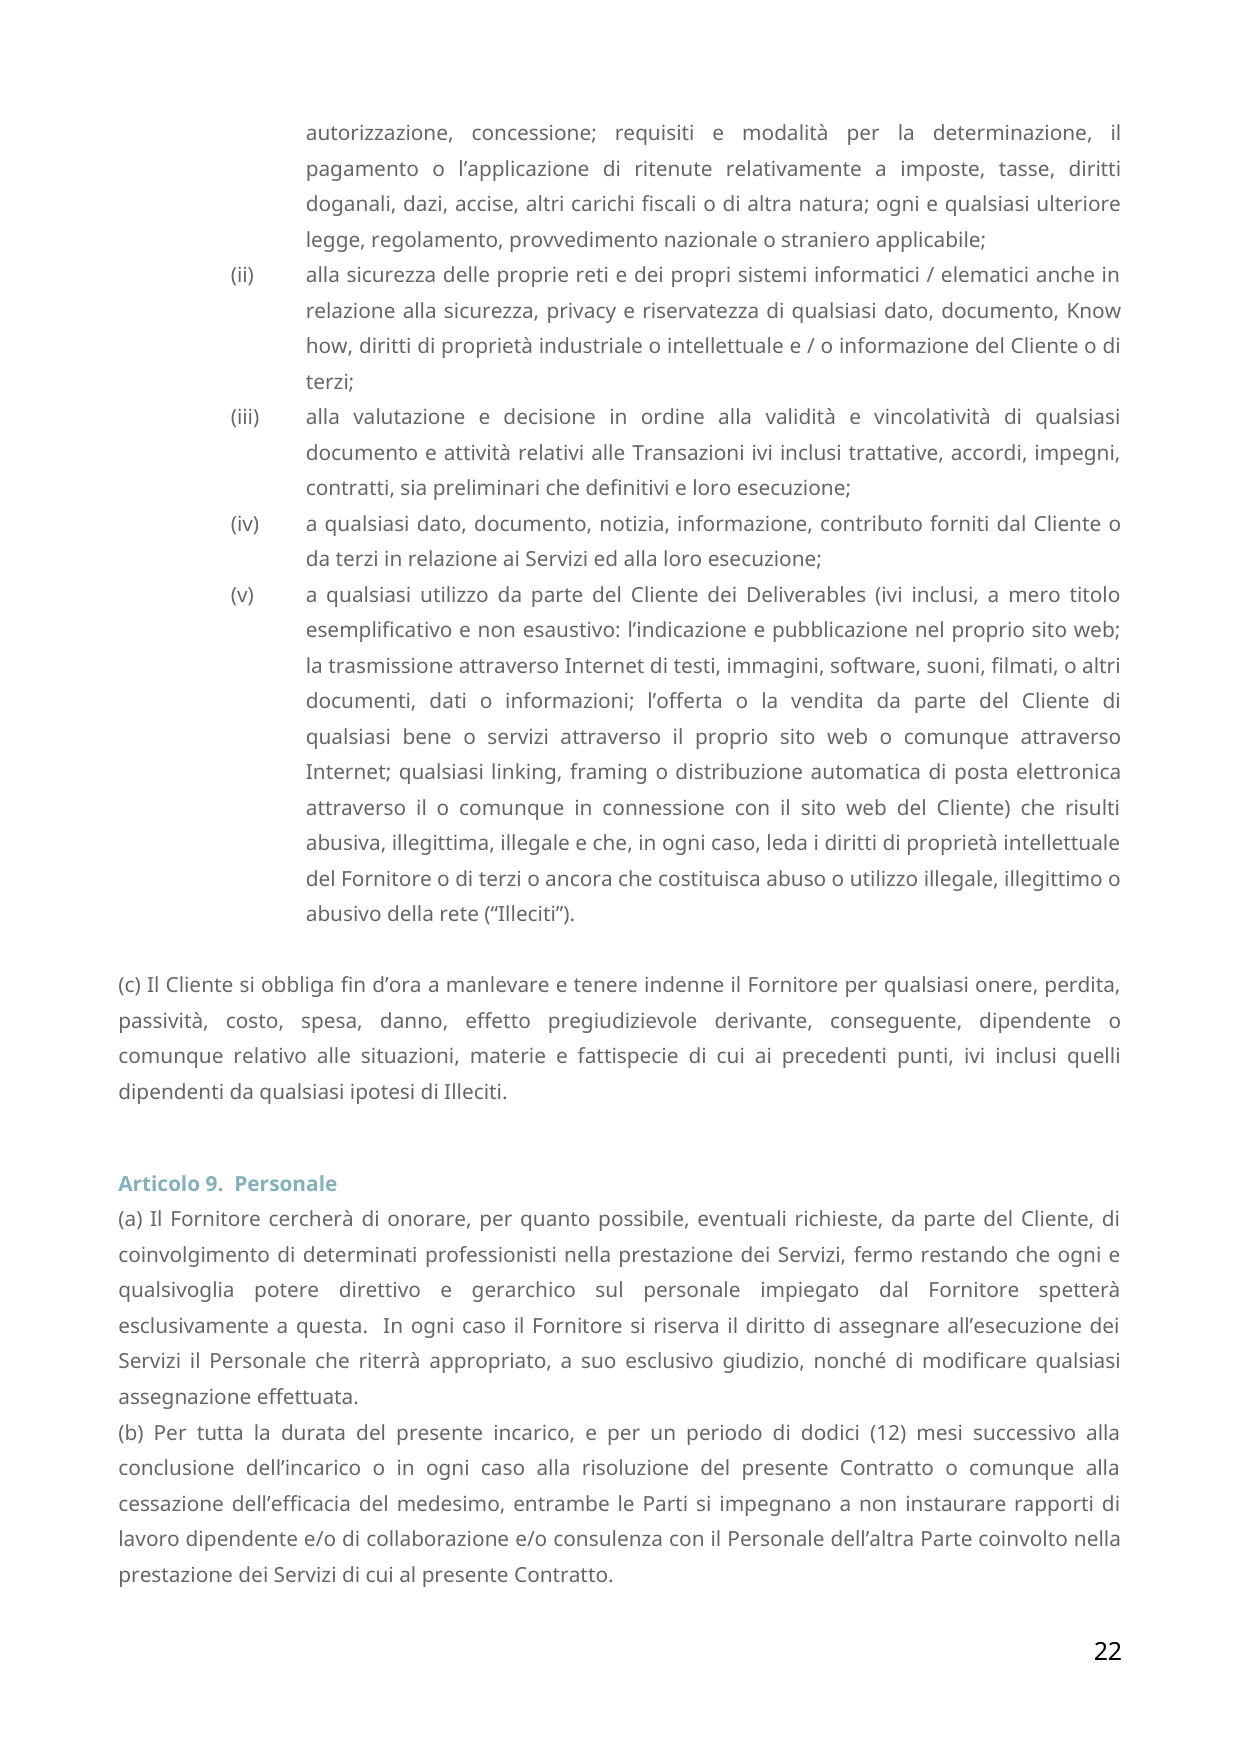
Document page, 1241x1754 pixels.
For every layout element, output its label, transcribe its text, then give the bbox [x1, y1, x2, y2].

list alla valutazione e decisione in ordine alla validità e vincolatività di qualsiasi documento e attività relativi alle Transazioni ivi inclusi trattative, accordi, impegni, contratti, sia preliminari che definitivi e loro esecuzione; [231, 402, 1122, 502]
subtitle Articolo 9. Personale [118, 1169, 1122, 1197]
list a qualsiasi utilizzo da parte del Cliente dei Deliverables (ivi inclusi, a mero titolo esemplificativo e non esaustivo: l’indicazione e pubblicazione nel proprio sito web; la trasmissione attraverso Internet di testi, immagini, software, suoni, filmati, o altri documenti, dati o informazioni; l’offerta o la vendita da parte del Cliente di qualsiasi bene o servizi attraverso il proprio sito web o comunque attraverso Internet; qualsiasi linking, framing o distribuzione automatica di posta elettronica attraverso il o comunque in connessione con il sito web del Cliente) che risulti abusiva, illegittima, illegale e che, in ogni caso, leda i diritti di proprietà intellettuale del Fornitore o di terzi o ancora che costituisca abuso o utilizzo illegale, illegittimo o abusivo della rete (“Illeciti”). [231, 580, 1122, 928]
text (b) Per tutta la durata del presente incarico, e per un periodo di dodici (12) mesi successivo alla conclusione dell’incarico o in ogni caso alla risoluzione del presente Contratto o comunque alla cessazione dell’efficacia del medesimo, entrambe le Parti si impegnano a non instaurare rapporti di lavoro dipendente e/o di collaborazione e/o consulenza con il Personale dell’altra Parte coinvolto nella prestazione dei Servizi di cui al presente Contratto. [118, 1418, 1122, 1588]
list autorizzazione, concessione; requisiti e modalità per la determinazione, il pagamento o l’applicazione di ritenute relativamente a imposte, tasse, diritti doganali, dazi, accise, altri carichi fiscali o di altra natura; ogni e qualsiasi ulteriore legge, regolamento, provvedimento nazionale o straniero applicabile; [231, 118, 1122, 253]
list a qualsiasi dato, documento, notizia, informazione, contributo forniti dal Cliente o da terzi in relazione ai Servizi ed alla loro esecuzione; [231, 509, 1122, 573]
list alla sicurezza delle proprie reti e dei propri sistemi informatici / elematici anche in relazione alla sicurezza, privacy e riservatezza di qualsiasi dato, documento, Know how, diritti di proprietà industriale o intellettuale e / o informazione del Cliente o di terzi; [231, 260, 1122, 395]
text (a) Il Fornitore cercherà di onorare, per quanto possibile, eventuali richieste, da parte del Cliente, di coinvolgimento di determinati professionisti nella prestazione dei Servizi, fermo restando che ogni e qualsivoglia potere direttivo e gerarchico sul personale impiegato dal Fornitore spetterà esclusivamente a questa. In ogni caso il Fornitore si riserva il diritto di assegnare all’esecuzione dei Servizi il Personale che riterrà appropriato, a suo esclusivo giudizio, nonché di modificare qualsiasi assegnazione effettuata. [118, 1204, 1122, 1411]
text (c) Il Cliente si obbliga fin d’ora a manlevare e tenere indenne il Fornitore per qualsiasi onere, perdita, passività, costo, spesa, danno, effetto pregiudizievole derivante, conseguente, dipendente o comunque relativo alle situazioni, materie e fattispecie di cui ai precedenti punti, ivi inclusi quelli dipendenti da qualsiasi ipotesi di Illeciti. [118, 971, 1122, 1106]
